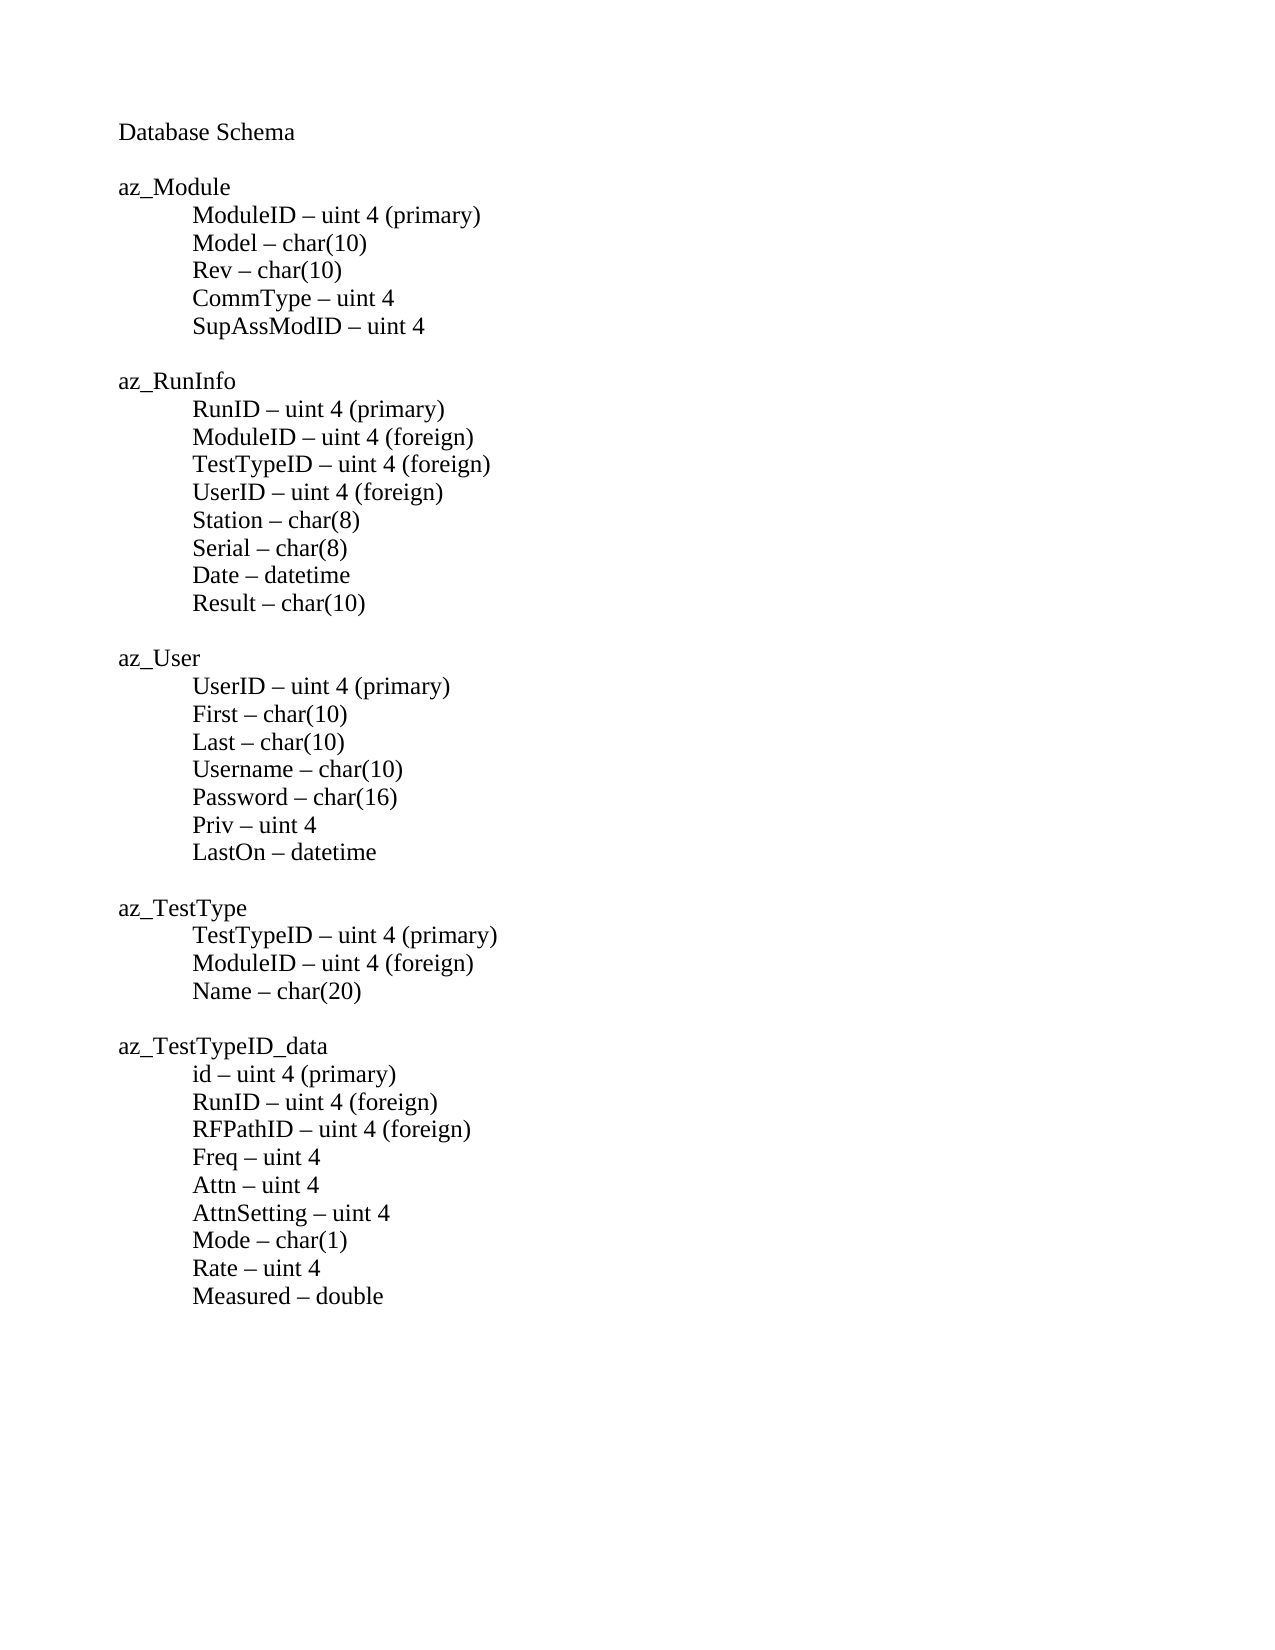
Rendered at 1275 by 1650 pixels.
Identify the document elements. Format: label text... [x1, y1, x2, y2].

text Station – char(8) [118, 506, 1157, 534]
text RunID – uint 4 (primary) [118, 395, 1157, 423]
text Last – char(10) [118, 728, 1157, 755]
text TestTypeID – uint 4 (primary) [118, 922, 1157, 949]
text Username – char(10) [118, 755, 1157, 783]
text az_RunInfo [118, 367, 1157, 395]
text Password – char(16) [118, 783, 1157, 811]
text UserID – uint 4 (foreign) [118, 478, 1157, 506]
text Attn – uint 4 [118, 1171, 1157, 1199]
text Serial – char(8) [118, 534, 1157, 561]
text Rate – uint 4 [118, 1254, 1157, 1282]
text az_TestType [118, 894, 1157, 922]
text TestTypeID – uint 4 (foreign) [118, 451, 1157, 478]
text id – uint 4 (primary) [118, 1060, 1157, 1088]
text Priv – uint 4 [118, 811, 1157, 838]
text Database Schema [118, 118, 1157, 146]
text AttnSetting – uint 4 [118, 1199, 1157, 1226]
text Result – char(10) [118, 589, 1157, 617]
text First – char(10) [118, 700, 1157, 728]
text SupAssModID – uint 4 [118, 312, 1157, 340]
text Mode – char(1) [118, 1226, 1157, 1254]
text Name – char(20) [118, 977, 1157, 1005]
text Measured – double [118, 1282, 1157, 1309]
text ModuleID – uint 4 (primary) [118, 201, 1157, 229]
text RunID – uint 4 (foreign) [118, 1088, 1157, 1116]
text CommType – uint 4 [118, 284, 1157, 312]
text Date – datetime [118, 561, 1157, 589]
text UserID – uint 4 (primary) [118, 672, 1157, 700]
text az_Module [118, 173, 1157, 201]
text az_User [118, 644, 1157, 672]
text RFPathID – uint 4 (foreign) [118, 1116, 1157, 1143]
text LastOn – datetime [118, 838, 1157, 866]
text az_TestTypeID_data [118, 1032, 1157, 1060]
text Model – char(10) [118, 229, 1157, 257]
text Freq – uint 4 [118, 1143, 1157, 1171]
text Rev – char(10) [118, 257, 1157, 284]
text ModuleID – uint 4 (foreign) [118, 949, 1157, 977]
text ModuleID – uint 4 (foreign) [118, 423, 1157, 451]
